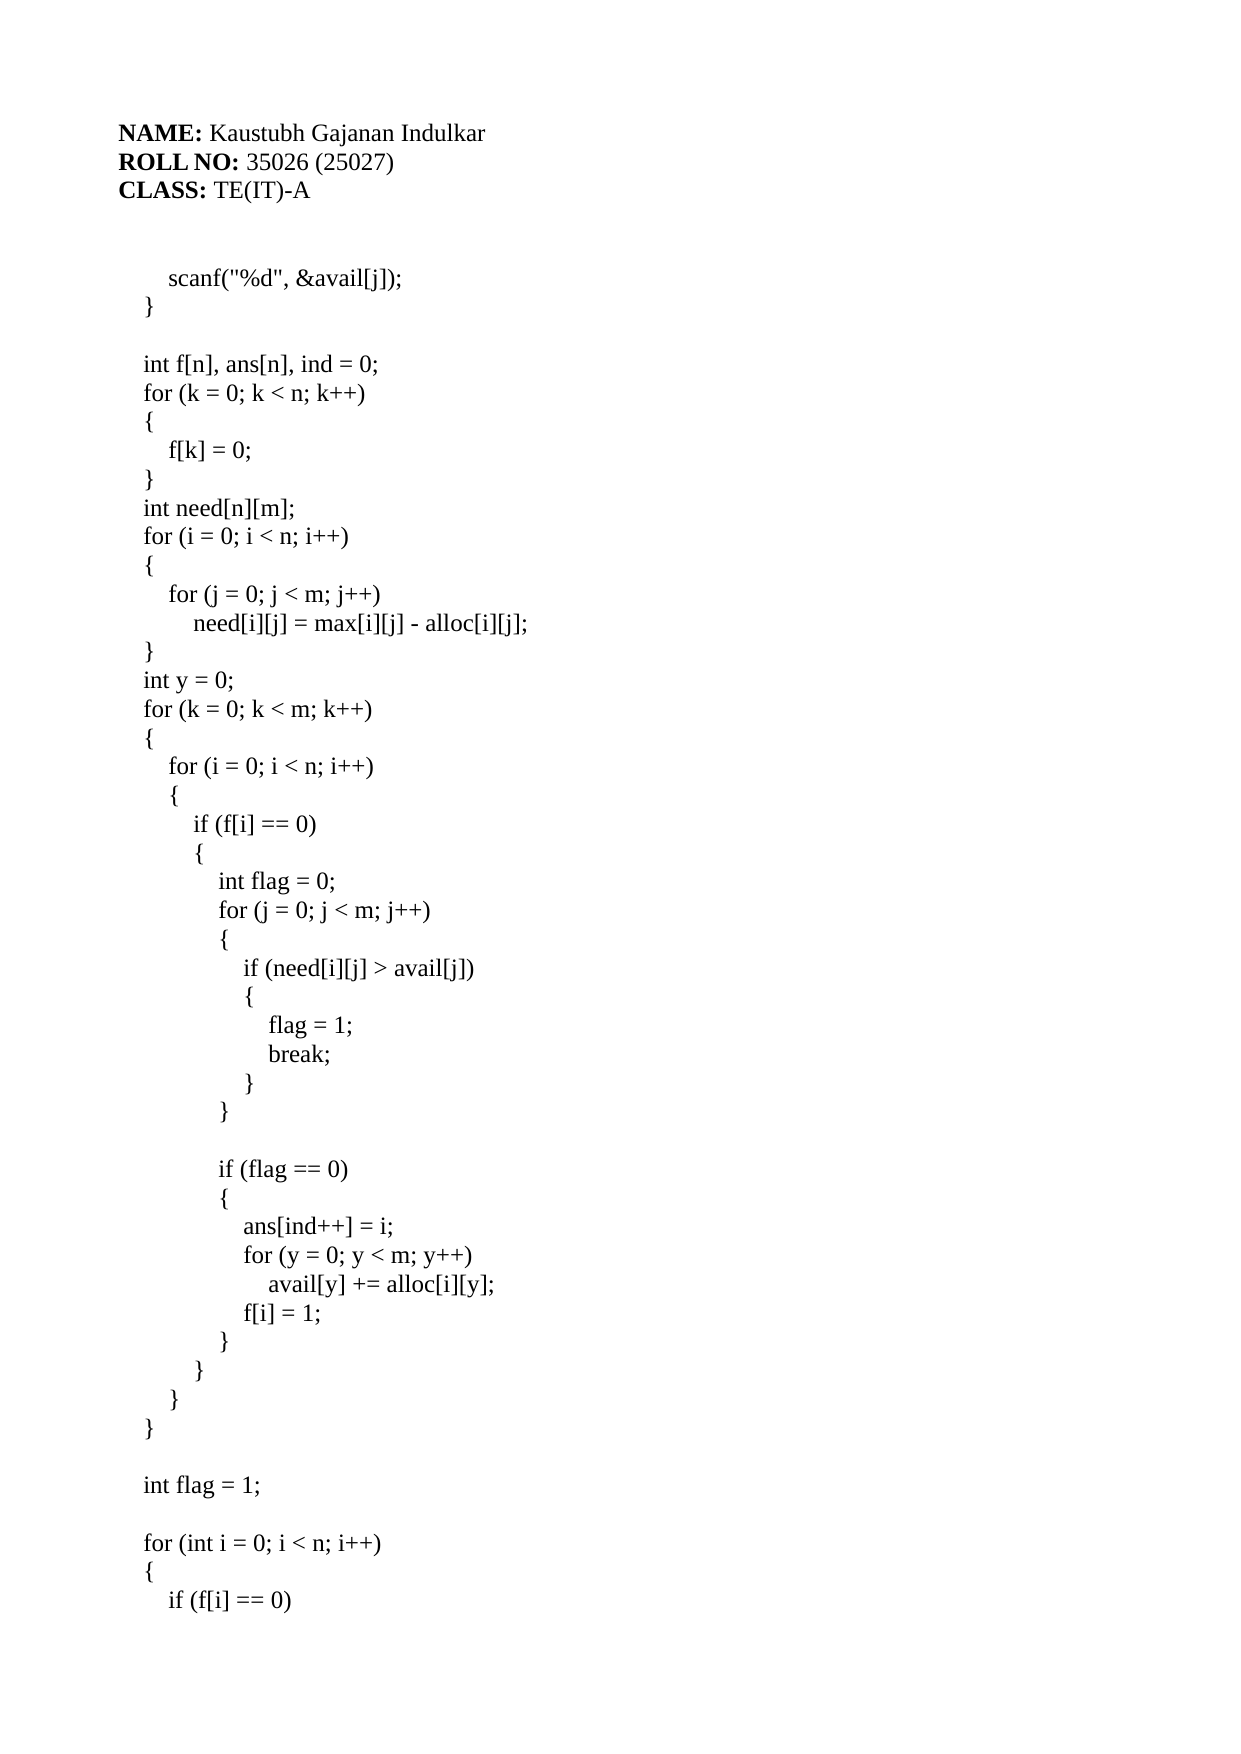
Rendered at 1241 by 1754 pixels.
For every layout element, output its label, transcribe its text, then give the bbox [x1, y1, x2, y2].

text flag = 1; [118, 1010, 1122, 1039]
text { [118, 924, 1122, 953]
text need[i][j] = max[i][j] - alloc[i][j]; [118, 608, 1122, 636]
text for (k = 0; k < m; k++) [118, 694, 1122, 723]
text for (i = 0; i < n; i++) [118, 751, 1122, 780]
text for (int i = 0; i < n; i++) [118, 1528, 1122, 1556]
text for (k = 0; k < n; k++) [118, 378, 1122, 406]
text scanf("%d", &avail[j]); [118, 263, 1122, 291]
text } [118, 1384, 1122, 1413]
text } [118, 1096, 1122, 1125]
text } [118, 636, 1122, 665]
text for (j = 0; j < m; j++) [118, 579, 1122, 608]
text avail[y] += alloc[i][y]; [118, 1269, 1122, 1298]
text } [118, 291, 1122, 320]
text { [118, 1556, 1122, 1585]
text { [118, 406, 1122, 435]
text if (f[i] == 0) [118, 809, 1122, 838]
text int y = 0; [118, 665, 1122, 694]
text } [118, 1355, 1122, 1384]
text for (i = 0; i < n; i++) [118, 521, 1122, 550]
text for (y = 0; y < m; y++) [118, 1240, 1122, 1269]
text } [118, 1068, 1122, 1096]
text int flag = 0; [118, 866, 1122, 895]
text } [118, 1413, 1122, 1441]
text } [118, 464, 1122, 493]
text if (f[i] == 0) [118, 1585, 1122, 1614]
text f[i] = 1; [118, 1298, 1122, 1326]
text f[k] = 0; [118, 435, 1122, 464]
text int need[n][m]; [118, 493, 1122, 521]
text { [118, 723, 1122, 751]
text ans[ind++] = i; [118, 1211, 1122, 1240]
text { [118, 1183, 1122, 1211]
text { [118, 550, 1122, 579]
text if (need[i][j] > avail[j]) [118, 953, 1122, 981]
text { [118, 780, 1122, 809]
text int f[n], ans[n], ind = 0; [118, 349, 1122, 378]
text { [118, 838, 1122, 866]
text } [118, 1326, 1122, 1355]
text int flag = 1; [118, 1470, 1122, 1499]
text { [118, 981, 1122, 1010]
text if (flag == 0) [118, 1154, 1122, 1183]
text break; [118, 1039, 1122, 1068]
text for (j = 0; j < m; j++) [118, 895, 1122, 924]
